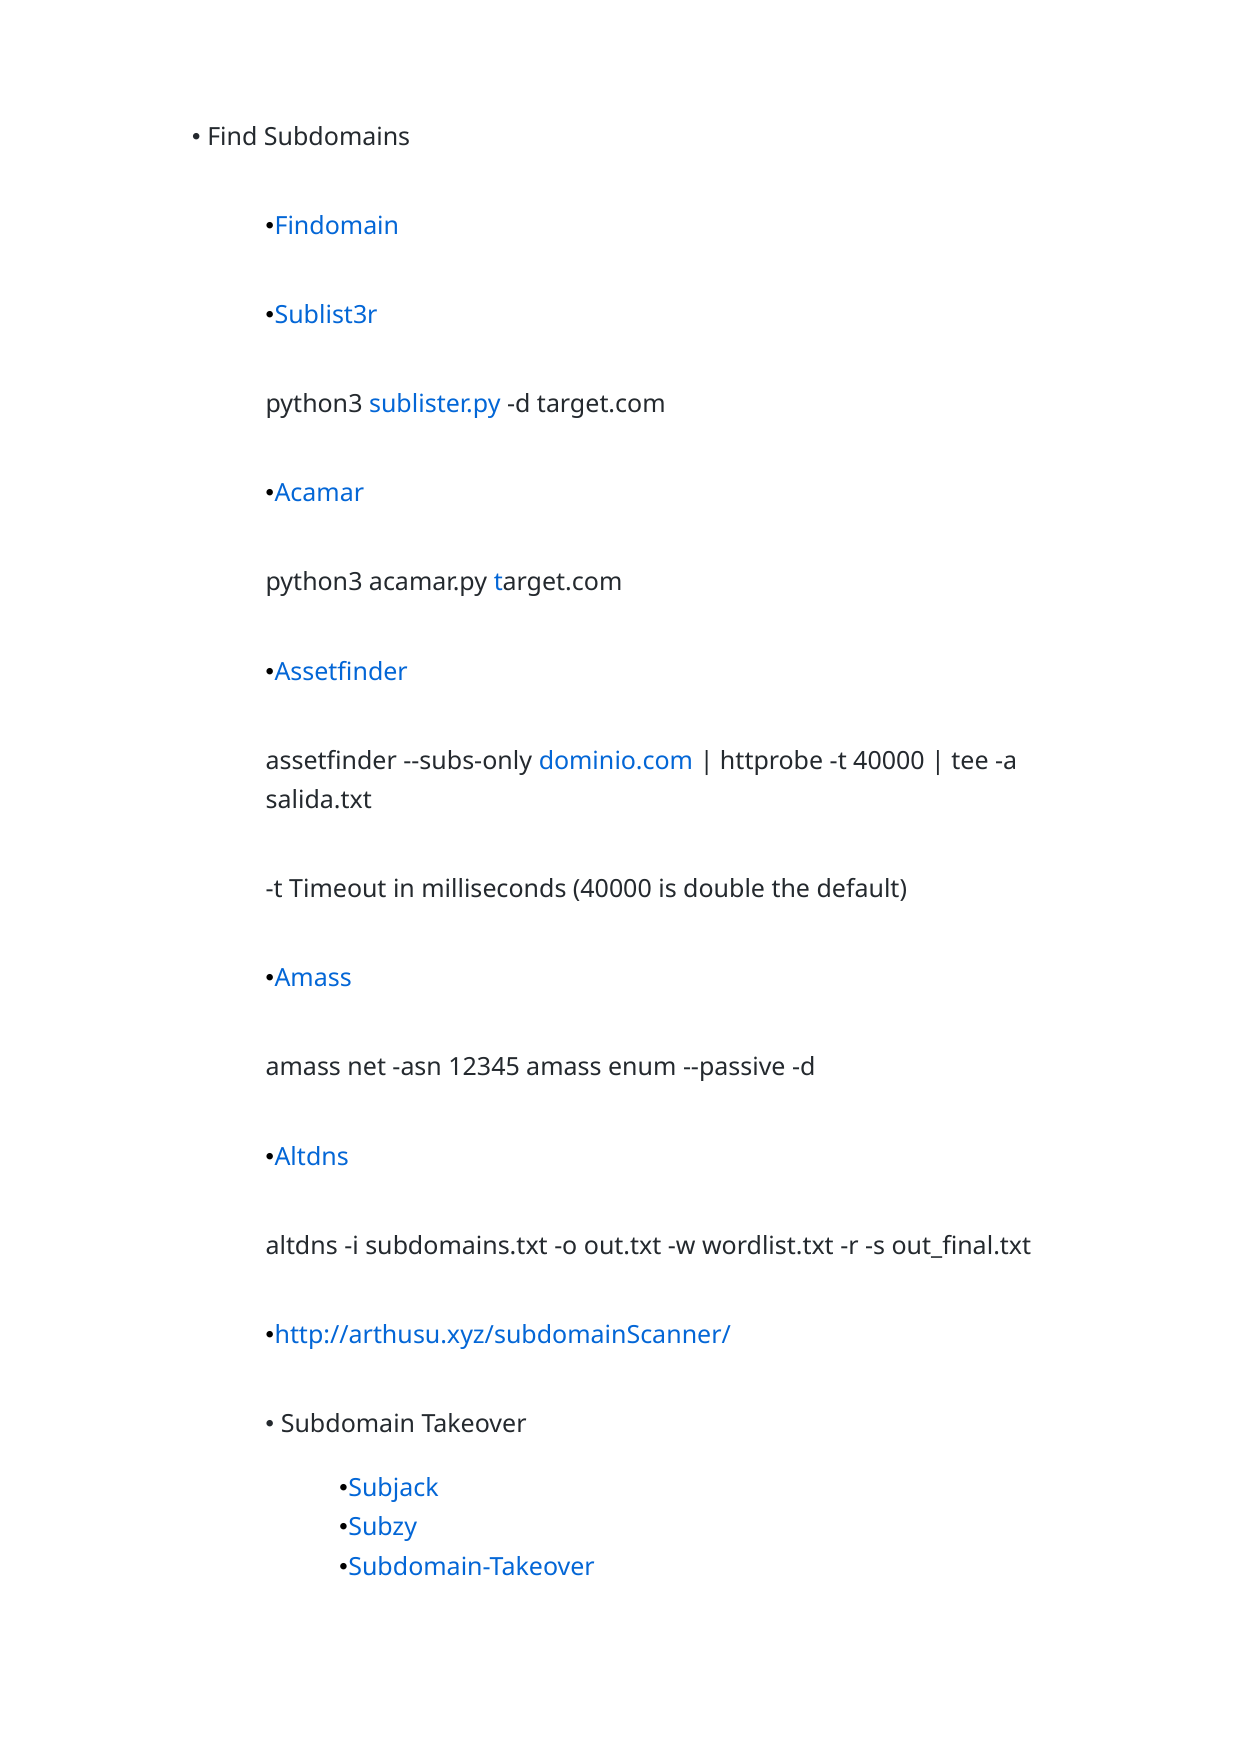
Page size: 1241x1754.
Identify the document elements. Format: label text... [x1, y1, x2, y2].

list Subjack [118, 1470, 1122, 1504]
list Assetfinder [118, 653, 1122, 687]
list Subzy [118, 1509, 1122, 1543]
list assetfinder --subs-only dominio.com | httprobe -t 40000 | tee -a salida.txt [118, 742, 1122, 816]
list altdns -i subdomains.txt -o out.txt -w wordlist.txt -r -s out_final.txt [118, 1227, 1122, 1261]
list python3 sublister.py -d target.com [118, 386, 1122, 420]
list Acamar [118, 475, 1122, 509]
list Sublist3r [118, 296, 1122, 331]
list Amass [118, 960, 1122, 994]
list amass net -asn 12345 amass enum --passive -d [118, 1049, 1122, 1083]
list Subdomain Takeover [118, 1406, 1122, 1440]
list http://arthusu.xyz/subdomainScanner/ [118, 1316, 1122, 1351]
list -t Timeout in milliseconds (40000 is double the default) [118, 871, 1122, 905]
list python3 acamar.py target.com [118, 564, 1122, 598]
list Subdomain-Takeover [118, 1548, 1122, 1582]
list Altdns [118, 1138, 1122, 1172]
list Findomain [118, 207, 1122, 241]
list Find Subdomains [118, 118, 1122, 152]
